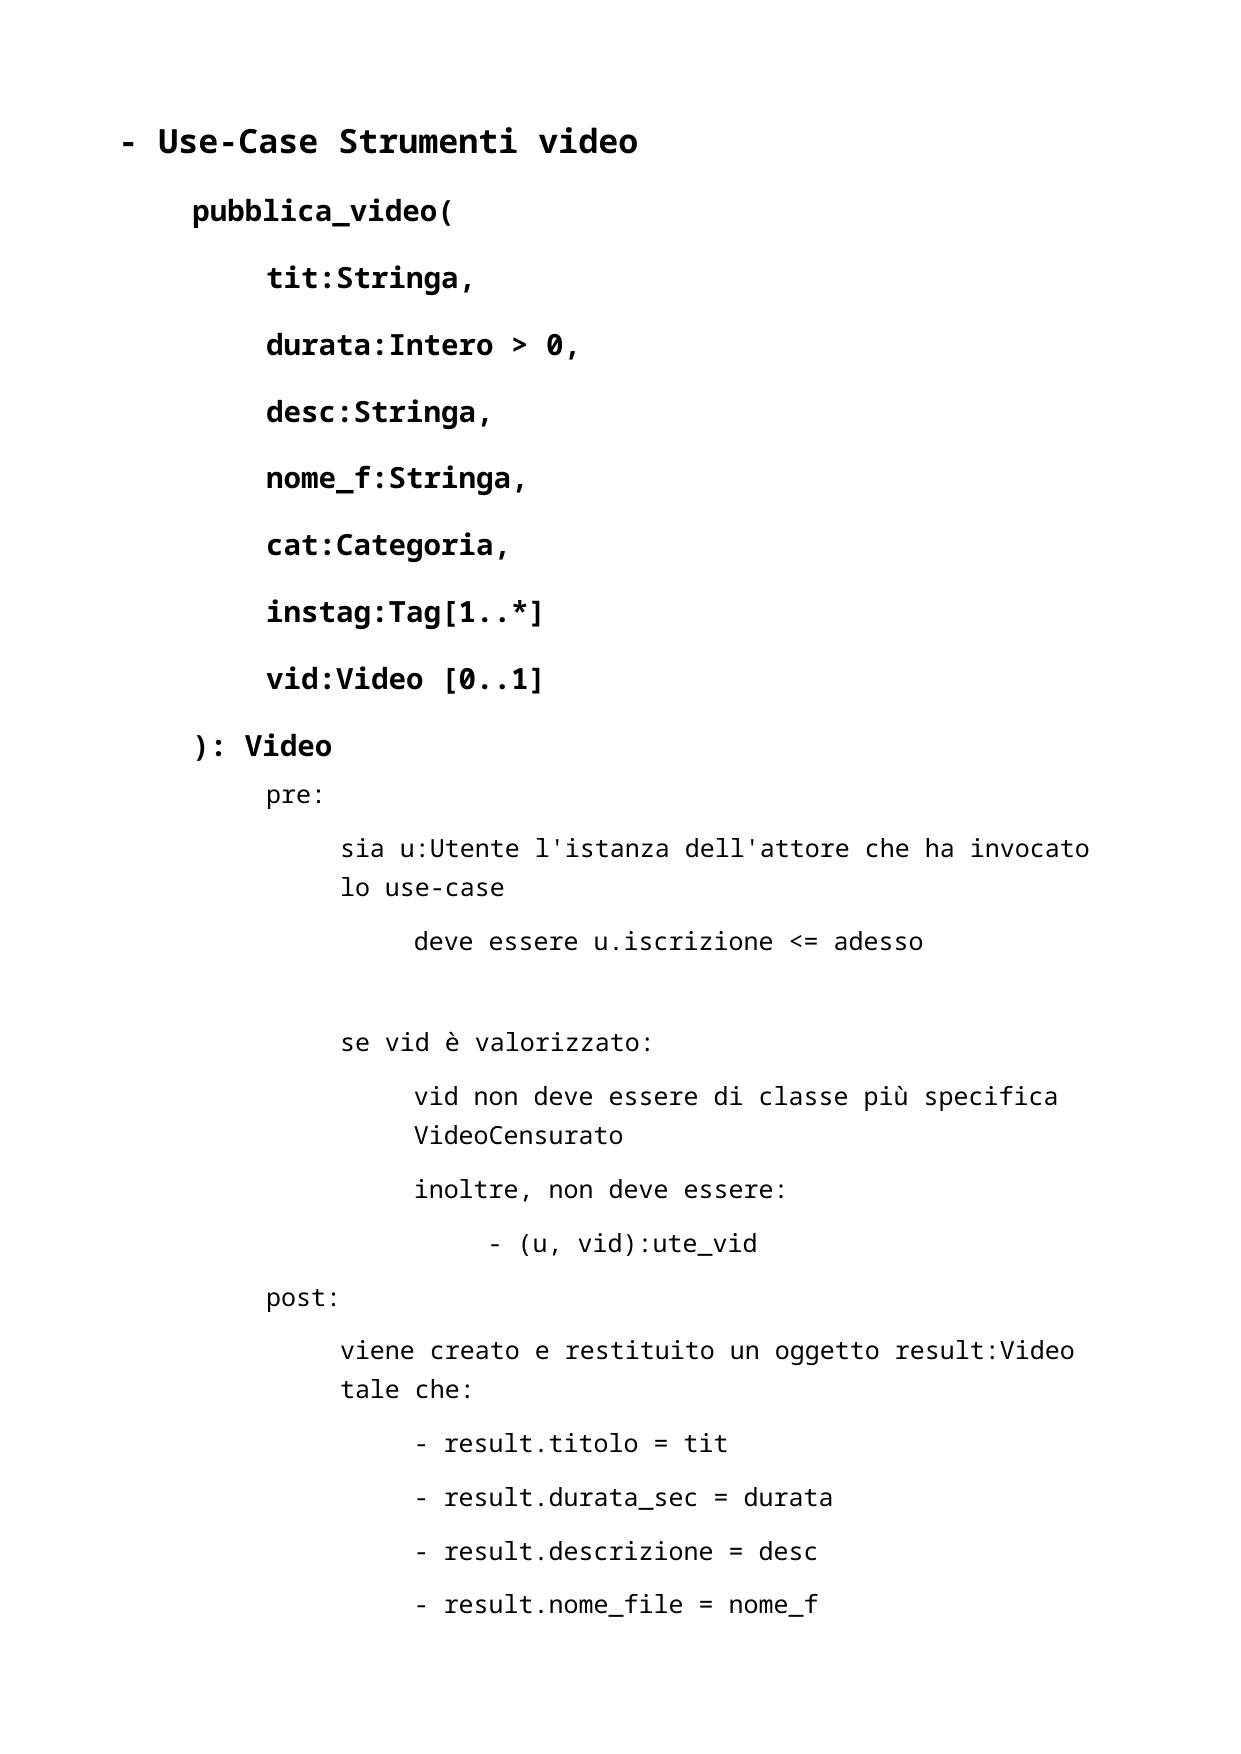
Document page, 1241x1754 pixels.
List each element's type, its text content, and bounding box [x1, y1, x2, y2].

subtitle durata:Intero > 0, [118, 324, 1122, 364]
text se vid è valorizzato: [118, 1025, 1122, 1059]
text post: [118, 1279, 1122, 1313]
text - (u, vid):ute_vid [118, 1225, 1122, 1259]
text - result.titolo = tit [118, 1426, 1122, 1460]
subtitle pubblica_video( [118, 191, 1122, 230]
subtitle instag:Tag[1..*] [118, 591, 1122, 631]
text deve essere u.iscrizione <= adesso [118, 924, 1122, 958]
subtitle cat:Categoria, [118, 524, 1122, 564]
subtitle vid:Video [0..1] [118, 658, 1122, 698]
subtitle tit:Stringa, [118, 257, 1122, 297]
subtitle desc:Stringa, [118, 391, 1122, 431]
subtitle ): Video [118, 725, 1122, 764]
text vid non deve essere di classe più specifica VideoCensurato [118, 1079, 1122, 1152]
subtitle nome_f:Stringa, [118, 458, 1122, 497]
text sia u:Utente l'istanza dell'attore che ha invocato lo use-case [118, 831, 1122, 904]
text inoltre, non deve essere: [118, 1172, 1122, 1206]
text pre: [118, 777, 1122, 811]
text - result.nome_file = nome_f [118, 1587, 1122, 1621]
subtitle - Use-Case Strumenti video [118, 118, 1122, 163]
text viene creato e restituito un oggetto result:Video tale che: [118, 1333, 1122, 1406]
text - result.descrizione = desc [118, 1533, 1122, 1567]
text - result.durata_sec = durata [118, 1479, 1122, 1514]
